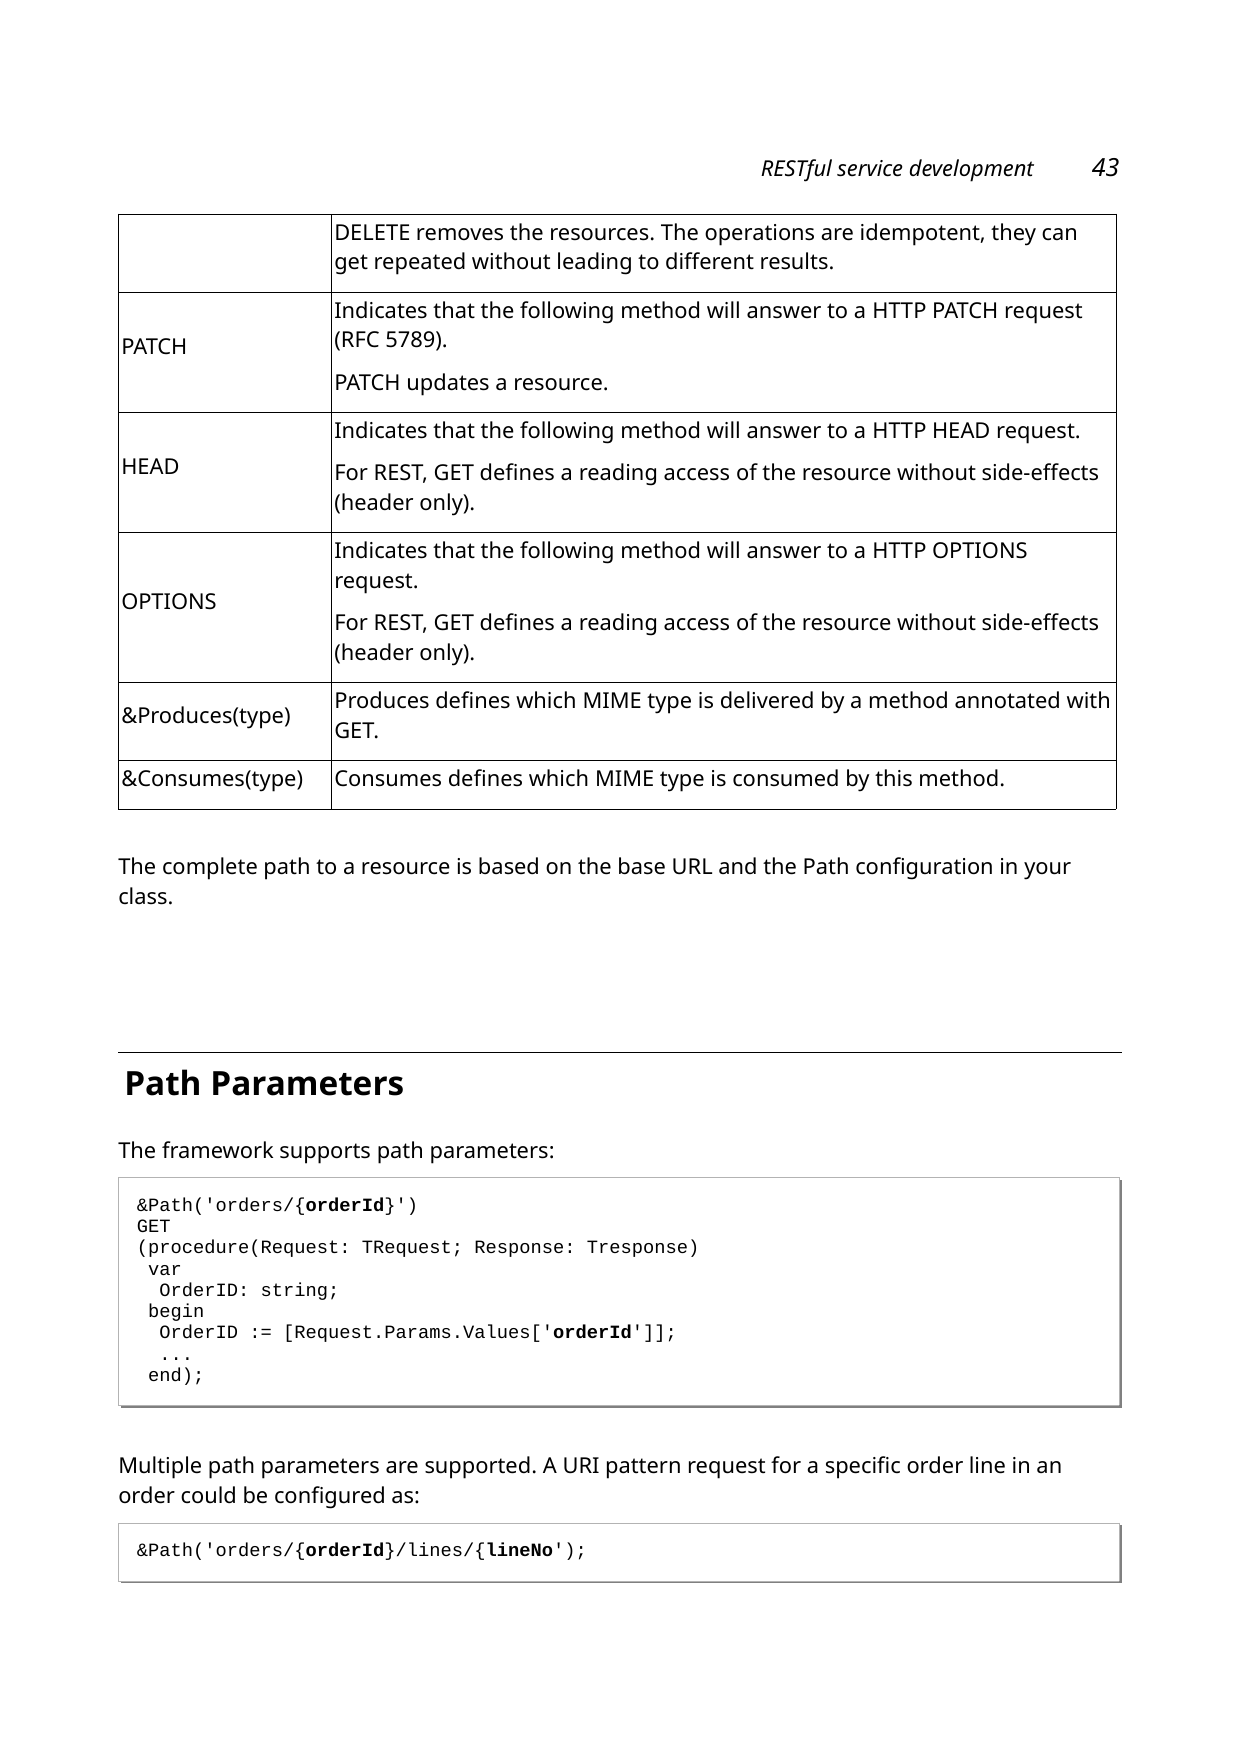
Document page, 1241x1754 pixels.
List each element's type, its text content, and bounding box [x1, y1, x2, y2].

table_cell Indicates that the following method will answer to a HTTP PATCH request (RFC 5789). PATCH updates a resource. [332, 293, 1116, 412]
table_cell Produces defines which MIME type is delivered by a method annotated with GET. [332, 683, 1116, 760]
text GET [119, 1198, 1119, 1219]
text ... [229, 1327, 235, 1337]
text ... [465, 1326, 472, 1336]
text OrderID: string; [119, 1262, 1119, 1283]
table_cell OPTIONS [119, 533, 331, 682]
text end); [119, 1347, 1119, 1405]
table_cell [119, 215, 331, 292]
table_cell Indicates that the following method will answer to a HTTP OPTIONS request. For REST, GET defines a reading access of the resource without side-effects (header only). [332, 533, 1116, 682]
text var [119, 1241, 1119, 1262]
text ... [119, 1326, 1119, 1347]
text (procedure(Request: TRequest; Response: Tresponse) [119, 1219, 1119, 1241]
table_cell PATCH [119, 293, 331, 412]
table_cell Indicates that the following method will answer to a HTTP HEAD request. For REST, GET defines a reading access of the resource without side-effects (header only). [332, 413, 1116, 532]
table_cell DELETE removes the resources. The operations are idempotent, they can get repeated without leading to different results. [332, 215, 1116, 292]
table_cell HEAD [119, 413, 331, 532]
table_cell &Produces(type) [119, 683, 331, 760]
text &Path('orders/{orderId}') [119, 1178, 1119, 1198]
table_cell &Consumes(type) [119, 761, 331, 808]
text The framework supports path parameters: [118, 1135, 1122, 1164]
text The complete path to a resource is based on the base URL and the Path configuration in your class. [118, 851, 1122, 911]
subtitle Path Parameters [118, 1053, 1122, 1111]
text OrderID := [Request.Params.Values['orderId']]; [119, 1304, 1119, 1326]
text begin [119, 1283, 1119, 1304]
text Multiple path parameters are supported. A URI pattern request for a specific order line in an order could be configured as: [118, 1450, 1122, 1510]
table_cell Consumes defines which MIME type is consumed by this method. [332, 761, 1116, 808]
text &Path('orders/{orderId}/lines/{lineNo'); [119, 1524, 1119, 1581]
